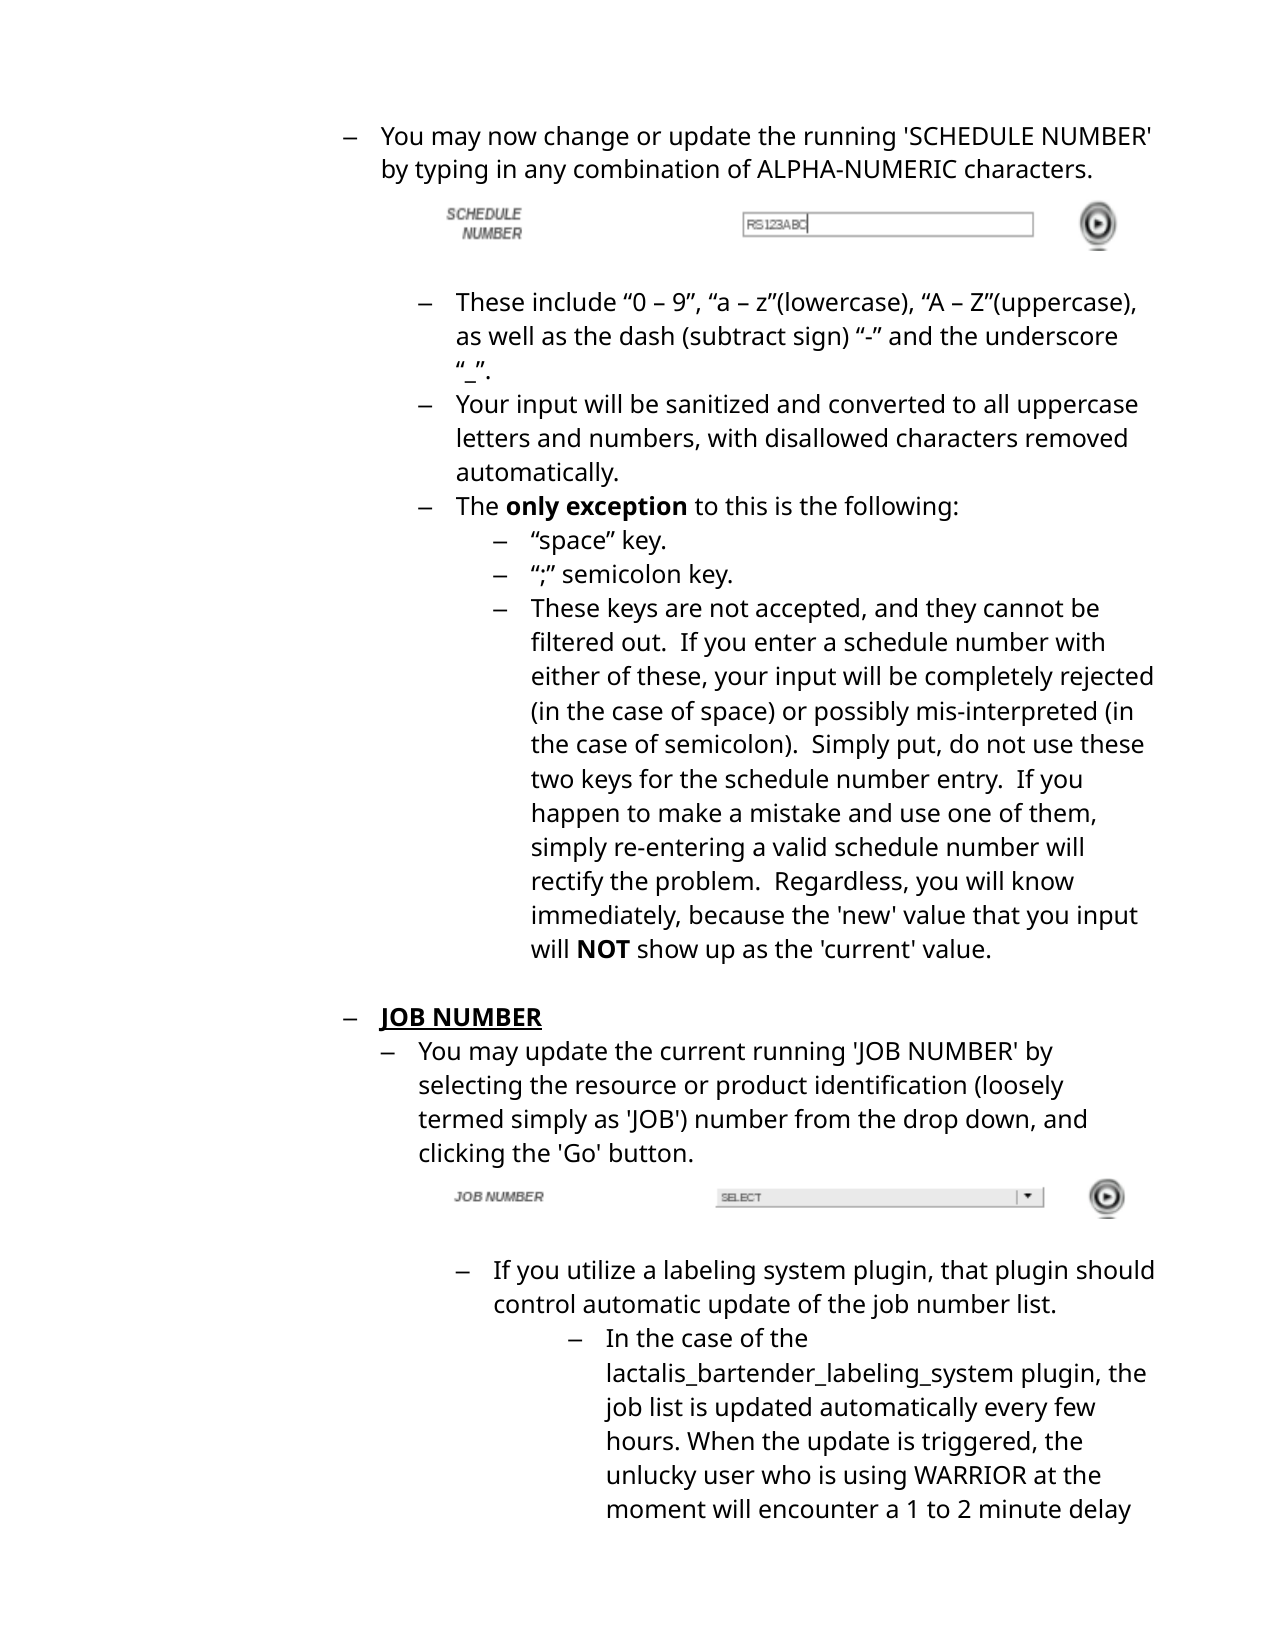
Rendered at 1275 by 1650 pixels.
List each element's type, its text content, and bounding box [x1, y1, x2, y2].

list In the case of the lactalis_bartender_labeling_system plugin, the job list is updated automatically every few hours. When the update is triggered, the unlucky user who is using WARRIOR at the moment will encounter a 1 to 2 minute delay [568, 1321, 1157, 1526]
picture [426, 197, 1127, 251]
list If you utilize a labeling system plugin, that plugin should control automatic update of the job number list. [456, 1253, 1157, 1321]
picture [431, 1178, 1126, 1219]
list These include “0 – 9”, “a – z”(lowercase), “A – Z”(uppercase), as well as the dash (subtract sign) “-” and the underscore “_”. [418, 284, 1157, 387]
list These keys are not accepted, and they cannot be filtered out. If you enter a schedule number with either of these, your input will be completely rejected (in the case of space) or possibly mis-interpreted (in the case of semicolon). Simply put, do not use these two keys for the schedule number entry. If you happen to make a mistake and use one of them, simply re-entering a valid schedule number will rectify the problem. Regardless, you will know immediately, because the 'new' value that you input will NOT show up as the 'current' value. [493, 591, 1157, 966]
list You may now change or update the running 'SCHEDULE NUMBER' by typing in any combination of ALPHA-NUMERIC characters. [343, 118, 1157, 186]
list You may update the current running 'JOB NUMBER' by selecting the resource or product identification (loosely termed simply as 'JOB') number from the drop down, and clicking the 'Go' button. [381, 1034, 1157, 1170]
list JOB NUMBER [343, 1000, 1157, 1034]
list “;” semicolon key. [493, 557, 1157, 591]
list The only exception to this is the following: [418, 489, 1157, 523]
list “space” key. [493, 523, 1157, 557]
list Your input will be sanitized and converted to all uppercase letters and numbers, with disallowed characters removed automatically. [418, 387, 1157, 489]
